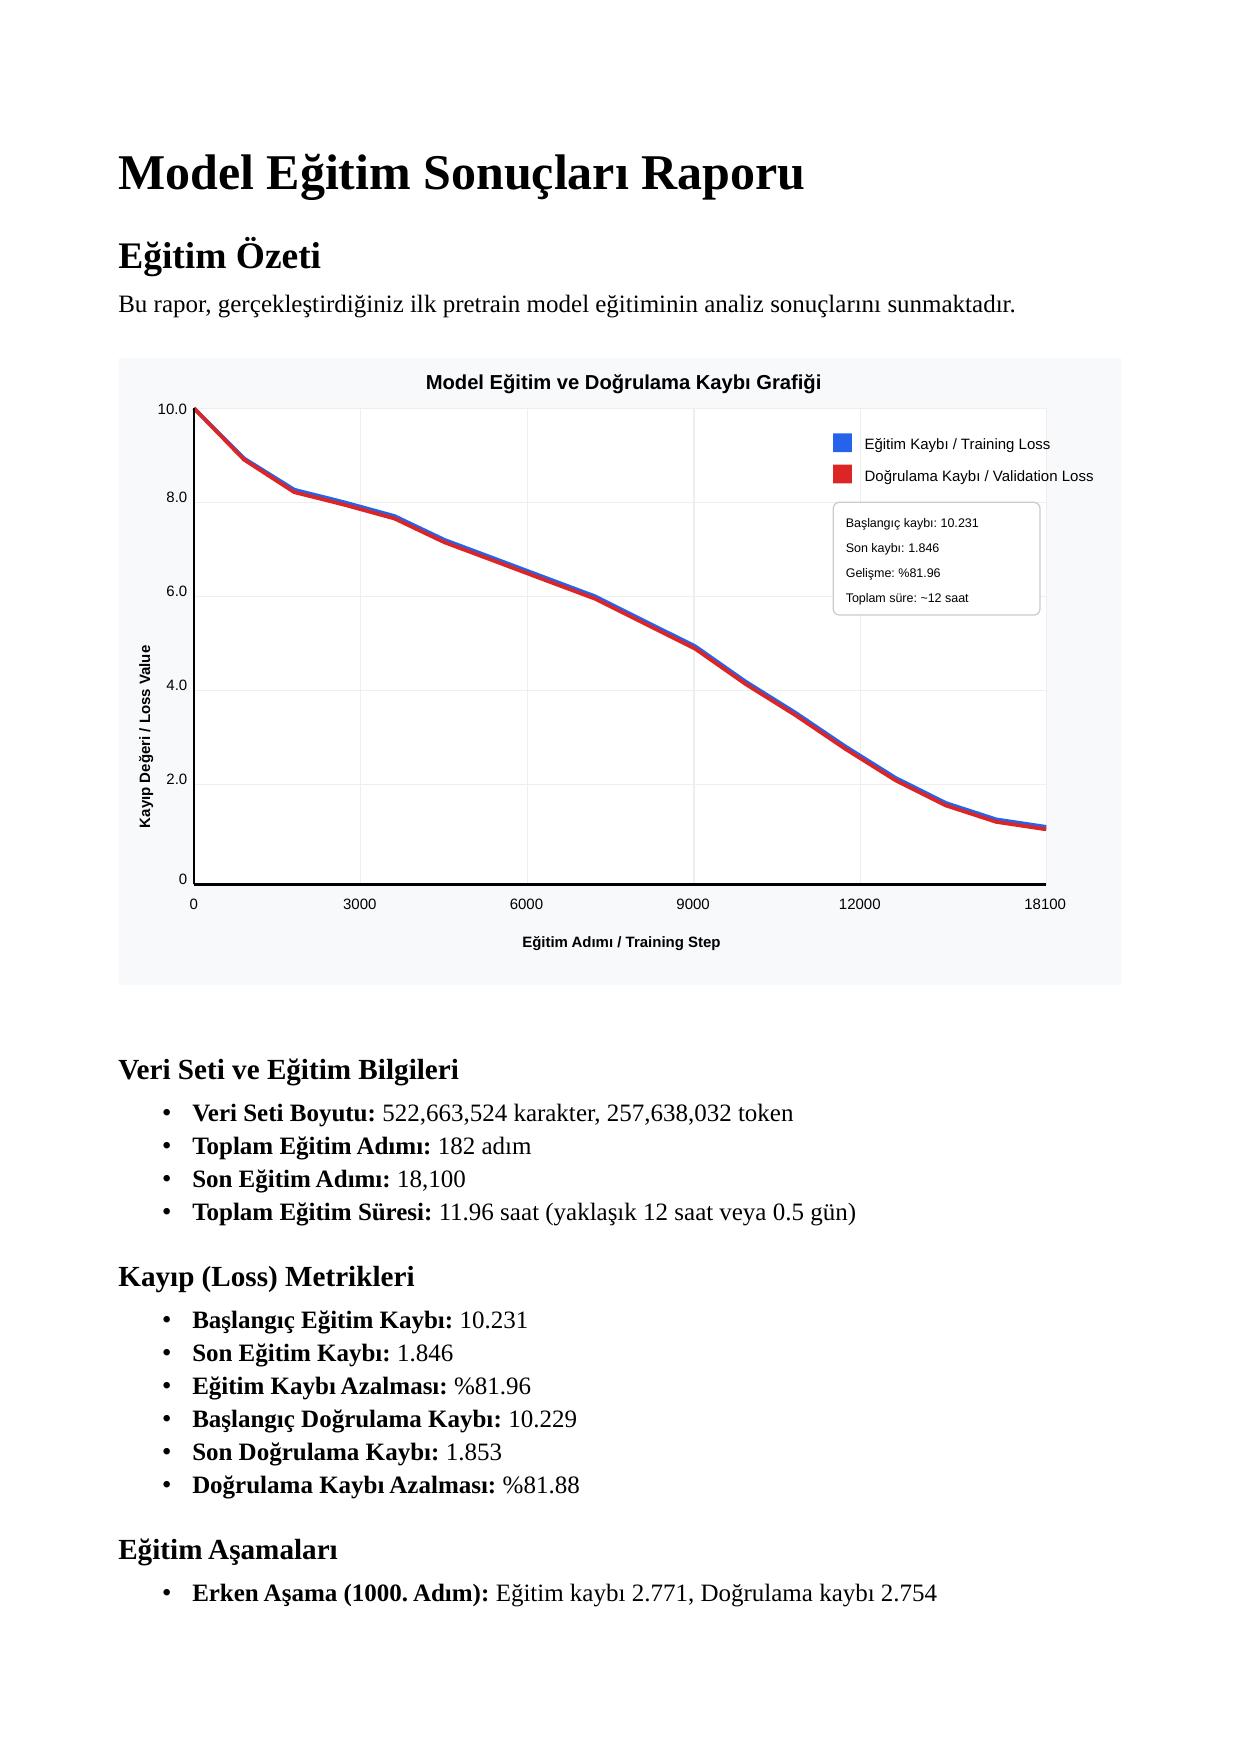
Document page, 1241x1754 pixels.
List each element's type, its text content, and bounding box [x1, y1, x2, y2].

subtitle Eğitim Aşamaları [118, 1532, 1122, 1566]
list Başlangıç Eğitim Kaybı: 10.231 [162, 1305, 1122, 1334]
list Erken Aşama (1000. Adım): Eğitim kaybı 2.771, Doğrulama kaybı 2.754 [162, 1578, 1122, 1607]
list Veri Seti Boyutu: 522,663,524 karakter, 257,638,032 token [162, 1098, 1122, 1127]
list Eğitim Kaybı Azalması: %81.96 [162, 1371, 1122, 1400]
list Başlangıç Doğrulama Kaybı: 10.229 [162, 1404, 1122, 1433]
subtitle Veri Seti ve Eğitim Bilgileri [118, 1052, 1122, 1085]
list Toplam Eğitim Süresi: 11.96 saat (yaklaşık 12 saat veya 0.5 gün) [162, 1197, 1122, 1226]
text Bu rapor, gerçekleştirdiğiniz ilk pretrain model eğitiminin analiz sonuçlarını sunmaktadır. [118, 289, 1122, 318]
list Doğrulama Kaybı Azalması: %81.88 [162, 1470, 1122, 1499]
subtitle Model Eğitim Sonuçları Raporu [118, 143, 1122, 201]
list Son Doğrulama Kaybı: 1.853 [162, 1437, 1122, 1466]
list Son Eğitim Adımı: 18,100 [162, 1164, 1122, 1193]
subtitle Eğitim Özeti [118, 234, 1122, 277]
list Son Eğitim Kaybı: 1.846 [162, 1338, 1122, 1367]
list Toplam Eğitim Adımı: 182 adım [162, 1131, 1122, 1160]
subtitle Kayıp (Loss) Metrikleri [118, 1259, 1122, 1293]
